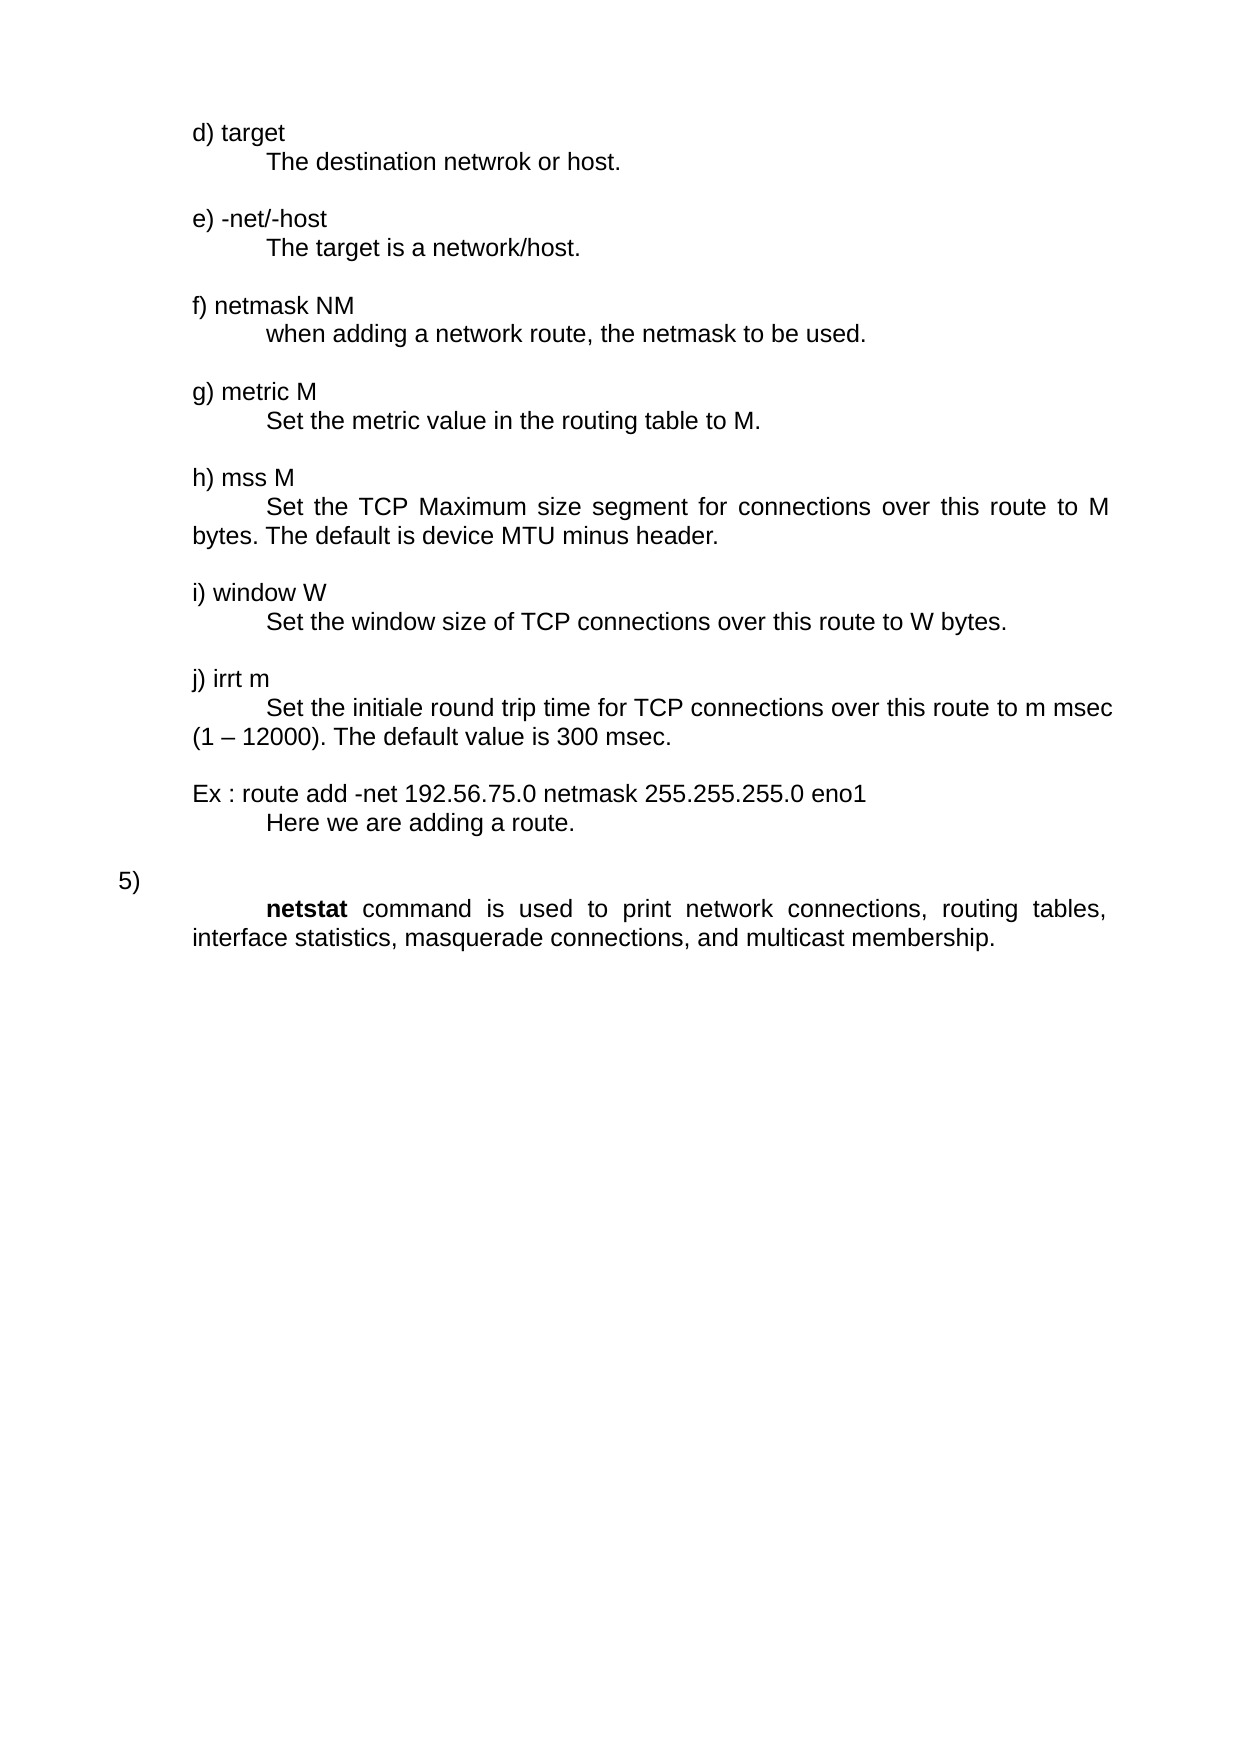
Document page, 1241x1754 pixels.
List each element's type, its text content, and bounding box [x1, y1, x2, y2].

text f) netmask NM [118, 291, 1122, 319]
text The target is a network/host. [118, 233, 1122, 262]
text j) irrt m [118, 664, 1122, 693]
text e) -net/-host [118, 204, 1122, 233]
text g) metric M [118, 377, 1122, 406]
text Set the metric value in the routing table to M. [118, 406, 1122, 434]
text when adding a network route, the netmask to be used. [118, 319, 1122, 348]
text 5) [118, 866, 1122, 894]
text d) target [118, 118, 1122, 147]
text Set the TCP Maximum size segment for connections over this route to M bytes. The default is device MTU minus header. [118, 492, 1122, 549]
text netstat command is used to print network connections, routing tables, interface statistics, masquerade connections, and multicast membership. [118, 894, 1122, 952]
text h) mss M [118, 463, 1122, 492]
text i) window W [118, 578, 1122, 607]
text The destination netwrok or host. [118, 147, 1122, 176]
text Set the initiale round trip time for TCP connections over this route to m msec (1 – 12000). The default value is 300 msec. [118, 693, 1122, 751]
text Set the window size of TCP connections over this route to W bytes. [118, 607, 1122, 636]
text Ex : route add -net 192.56.75.0 netmask 255.255.255.0 eno1 [118, 779, 1122, 808]
text Here we are adding a route. [118, 808, 1122, 837]
